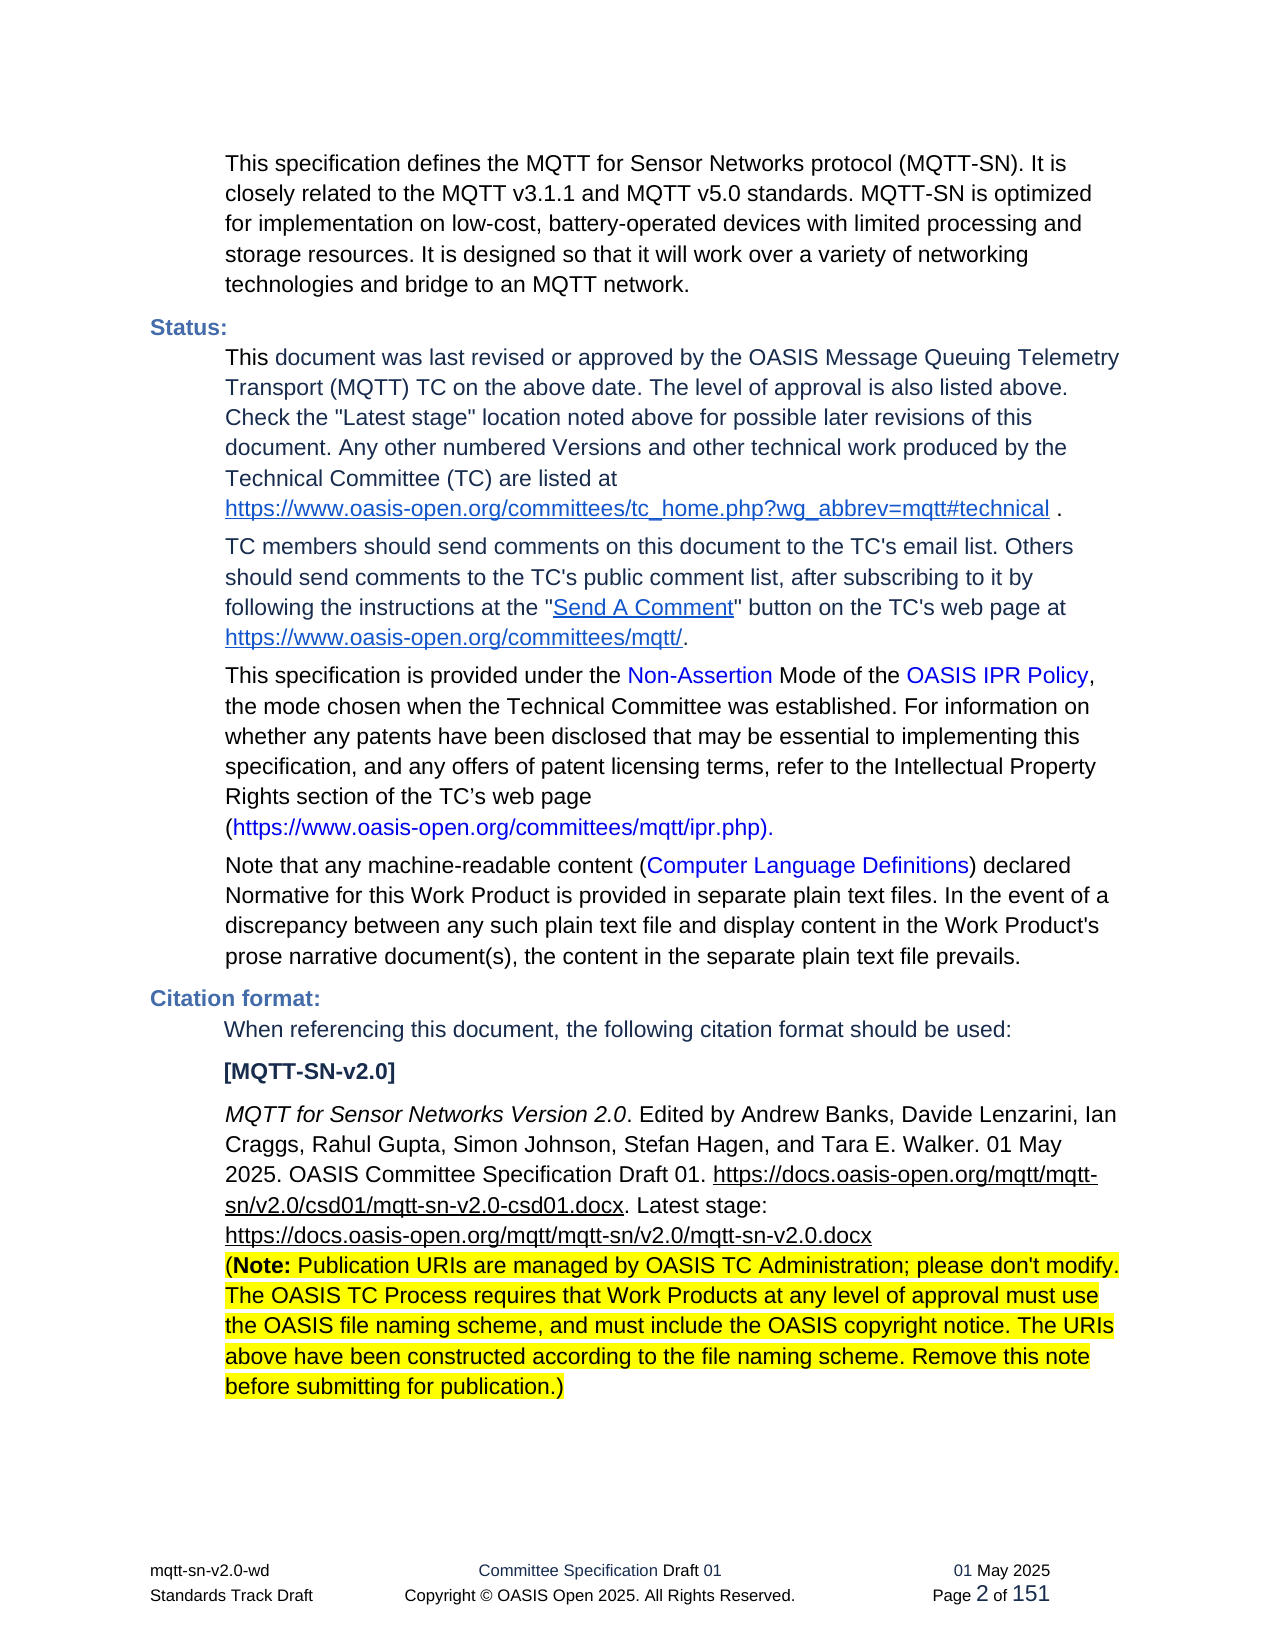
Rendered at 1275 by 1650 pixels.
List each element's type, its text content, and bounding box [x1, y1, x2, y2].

text Note that any machine-readable content (Computer Language Definitions) declared Normative for this Work Product is provided in separate plain text files. In the event of a discrepancy between any such plain text file and display content in the Work Product's prose narrative document(s), the content in the separate plain text file prevails. [225, 852, 1125, 969]
text This specification is provided under the Non-Assertion Mode of the OASIS IPR Policy, the mode chosen when the Technical Committee was established. For information on whether any patents have been disclosed that may be essential to implementing this specification, and any offers of patent licensing terms, refer to the Intellectual Property Rights section of the TC’s web page (https://www.oasis-open.org/committees/mqtt/ipr.php). [225, 662, 1125, 840]
text Status: [150, 313, 1125, 340]
text [MQTT-SN-v2.0] [223, 1058, 1124, 1085]
text When referencing this document, the following citation format should be used: [223, 1016, 1124, 1042]
text TC members should send comments on this document to the TC's email list. Others should send comments to the TC's public comment list, after subscribing to it by following the instructions at the "Send A Comment" button on the TC's web page at https://www.oasis-open.org/committees/mqtt/. [225, 533, 1125, 650]
text (Note: Publication URIs are managed by OASIS TC Administration; please don't modify. The OASIS TC Process requires that Work Products at any level of approval must use the OASIS file naming scheme, and must include the OASIS copyright notice. The URIs above have been constructed according to the file naming scheme. Remove this note before submitting for publication.) [225, 1252, 1125, 1399]
text This document was last revised or approved by the OASIS Message Queuing Telemetry Transport (MQTT) TC on the above date. The level of approval is also listed above. Check the "Latest stage" location noted above for possible later revisions of this document. Any other numbered Versions and other technical work produced by the Technical Committee (TC) are listed at https://www.oasis-open.org/committees/tc_home.php?wg_abbrev=mqtt#technical . [225, 344, 1125, 521]
text Citation format: [150, 985, 1125, 1012]
text This specification defines the MQTT for Sensor Networks protocol (MQTT-SN). It is closely related to the MQTT v3.1.1 and MQTT v5.0 standards. MQTT-SN is optimized for implementation on low-cost, battery-operated devices with limited processing and storage resources. It is designed so that it will work over a variety of networking technologies and bridge to an MQTT network. [225, 150, 1125, 297]
text MQTT for Sensor Networks Version 2.0. Edited by Andrew Banks, Davide Lenzarini, Ian Craggs, Rahul Gupta, Simon Johnson, Stefan Hagen, and Tara E. Walker. 01 May 2025. OASIS Committee Specification Draft 01. https://docs.oasis-open.org/mqtt/mqtt-sn/v2.0/csd01/mqtt-sn-v2.0-csd01.docx. Latest stage: https://docs.oasis-open.org/mqtt/mqtt-sn/v2.0/mqtt-sn-v2.0.docx [225, 1101, 1125, 1248]
